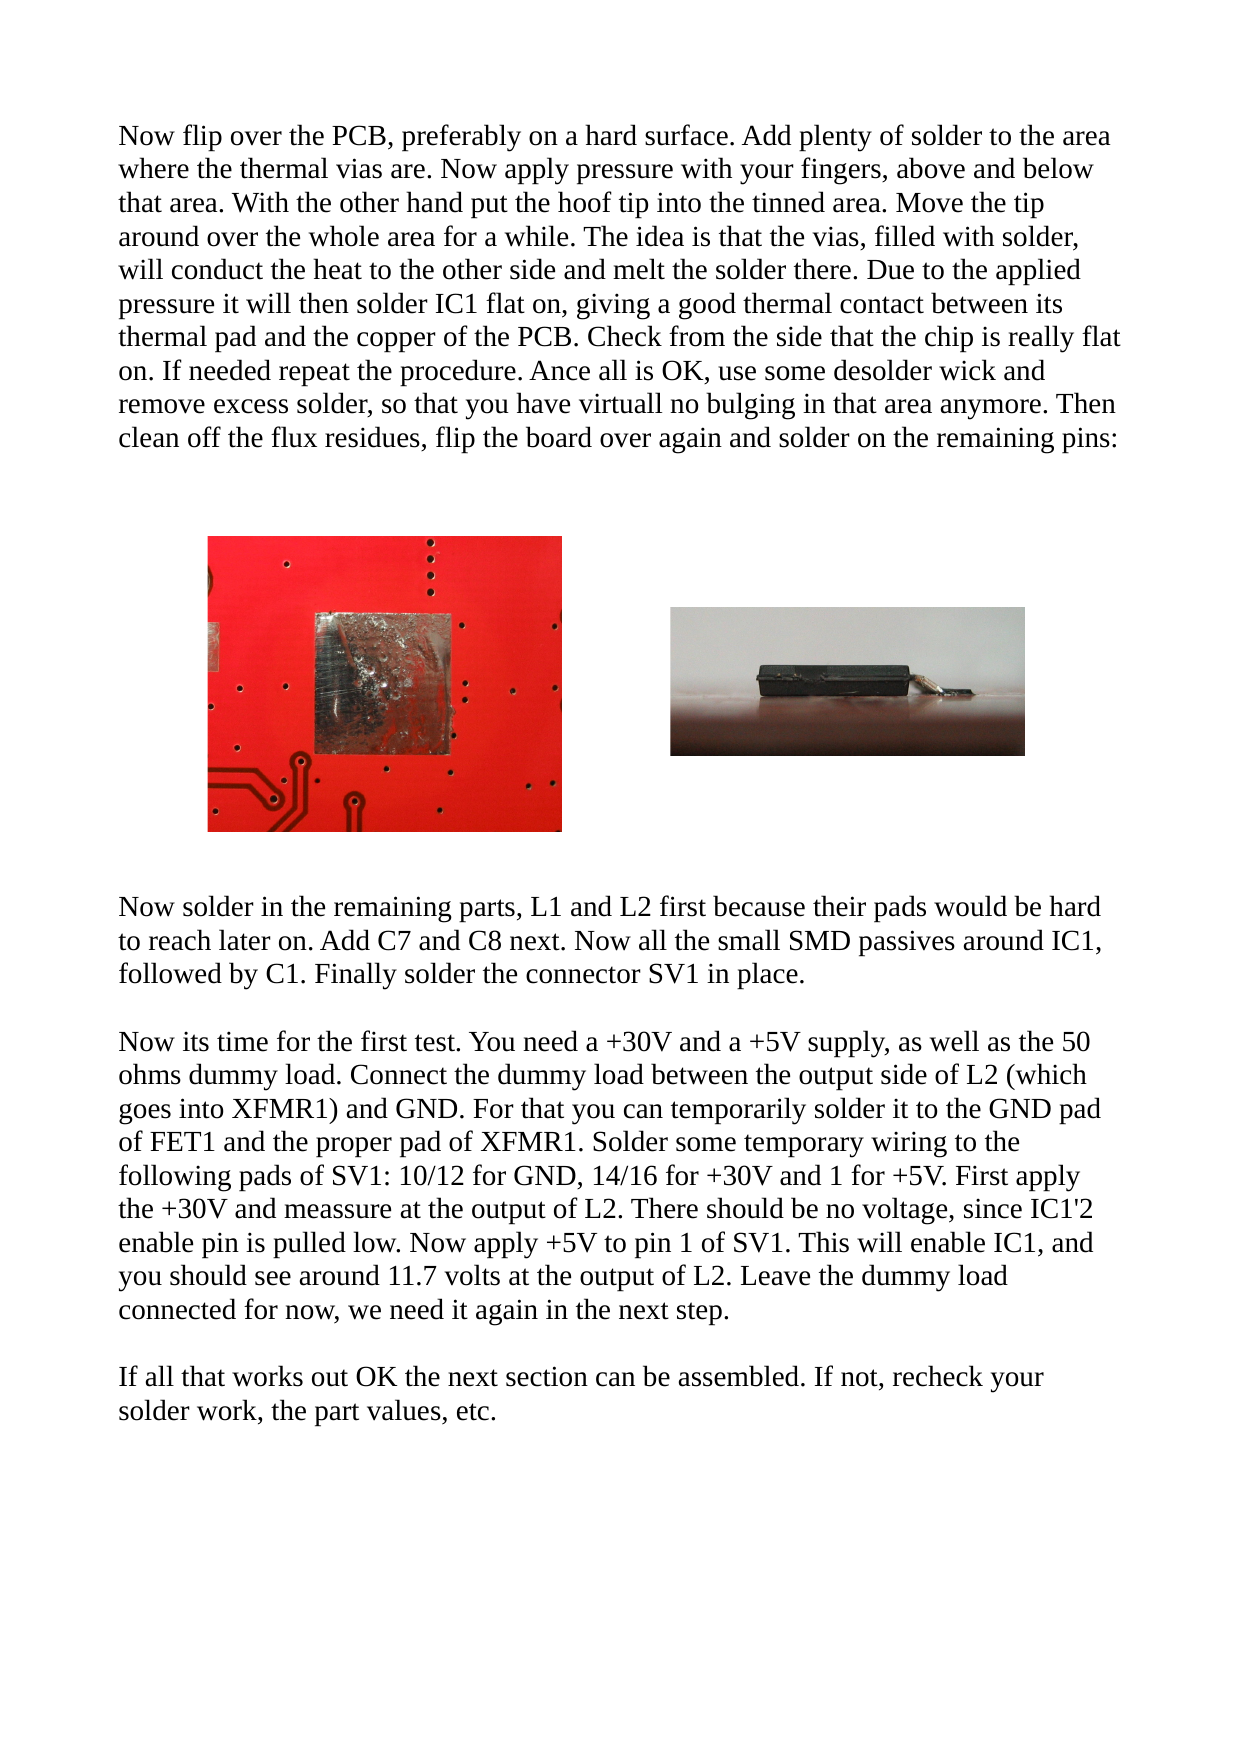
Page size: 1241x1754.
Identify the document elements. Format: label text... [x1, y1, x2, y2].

picture [207, 536, 562, 832]
text Now its time for the first test. You need a +30V and a +5V supply, as well as the 50 ohms dummy load. Connect the dummy load between the output side of L2 (which goes into XFMR1) and GND. For that you can temporarily solder it to the GND pad of FET1 and the proper pad of XFMR1. Solder some temporary wiring to the following pads of SV1: 10/12 for GND, 14/16 for +30V and 1 for +5V. First apply the +30V and meassure at the output of L2. There should be no voltage, since IC1'2 enable pin is pulled low. Now apply +5V to pin 1 of SV1. This will enable IC1, and you should see around 11.7 volts at the output of L2. Leave the dummy load connected for now, we need it again in the next step. [118, 1024, 1122, 1326]
picture [670, 607, 1025, 756]
text Now flip over the PCB, preferably on a hard surface. Add plenty of solder to the area where the thermal vias are. Now apply pressure with your fingers, above and below that area. With the other hand put the hoof tip into the tinned area. Move the tip around over the whole area for a while. The idea is that the vias, filled with solder, will conduct the heat to the other side and melt the solder there. Due to the applied pressure it will then solder IC1 flat on, giving a good thermal contact between its thermal pad and the copper of the PCB. Check from the side that the chip is really flat on. If needed repeat the procedure. Ance all is OK, use some desolder wick and remove excess solder, so that you have virtuall no bulging in that area anymore. Then clean off the flux residues, flip the board over again and solder on the remaining pins: [118, 118, 1122, 453]
text Now solder in the remaining parts, L1 and L2 first because their pads would be hard to reach later on. Add C7 and C8 next. Now all the small SMD passives around IC1, followed by C1. Finally solder the connector SV1 in place. [118, 889, 1122, 990]
text If all that works out OK the next section can be assembled. If not, recheck your solder work, the part values, etc. [118, 1359, 1122, 1426]
